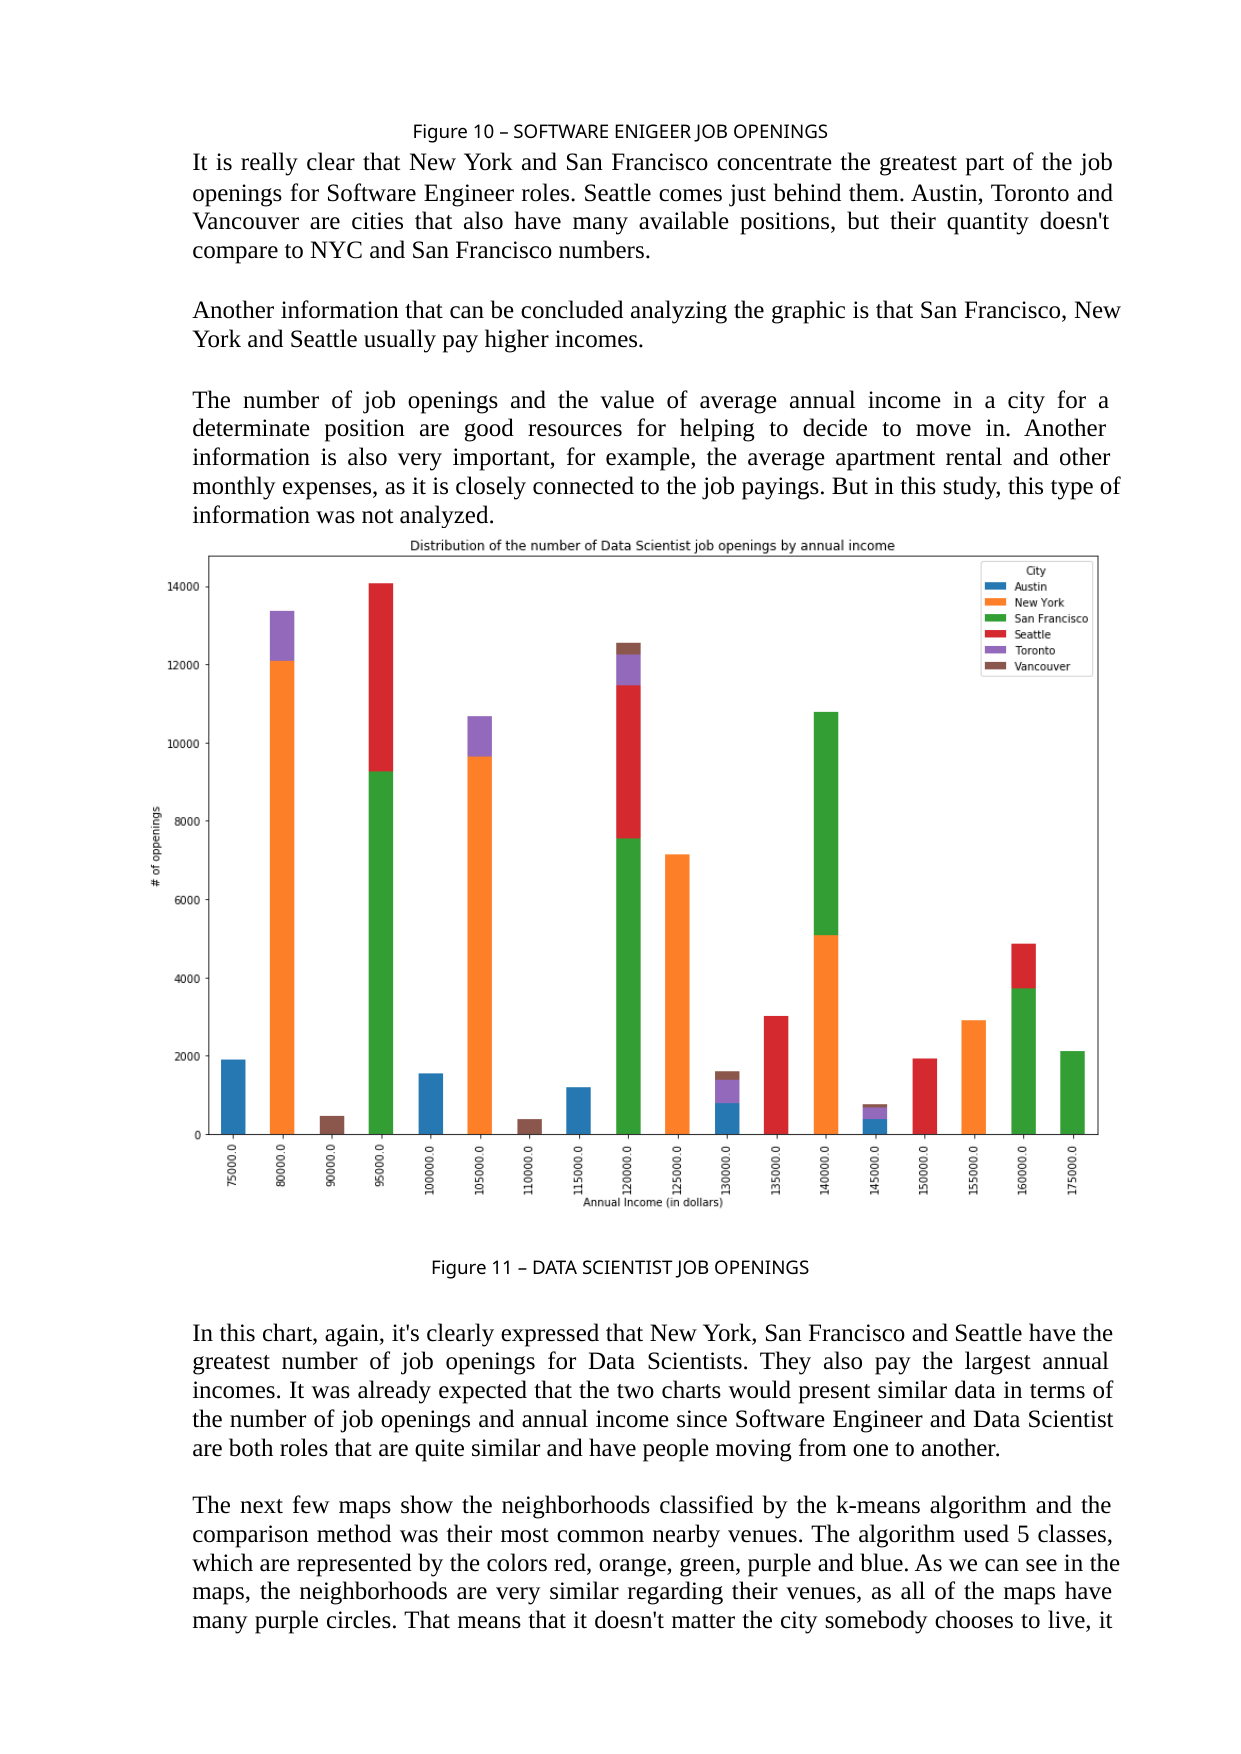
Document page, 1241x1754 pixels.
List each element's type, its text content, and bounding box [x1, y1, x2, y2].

picture [118, 528, 1123, 1218]
text The next few maps show the neighborhoods classified by the k-means algorithm and the comparison method was their most common nearby venues. The algorithm used 5 classes, which are represented by the colors red, orange, green, purple and blue. As we can see in the maps, the neighborhoods are very similar regarding their venues, as all of the maps have many purple circles. That means that it doesn't matter the city somebody chooses to live, it [118, 1490, 1122, 1634]
text The number of job openings and the value of average annual income in a city for a determinate position are good resources for helping to decide to move in. Another information is also very important, for example, the average apartment rental and other monthly expenses, as it is closely connected to the job payings. But in this study, this type of information was not analyzed. [118, 385, 1122, 528]
text Figure 11 – DATA SCIENTIST JOB OPENINGS [118, 1255, 1122, 1280]
text It is really clear that New York and San Francisco concentrate the greatest part of the job openings for Software Engineer roles. Seattle comes just behind them. Austin, Toronto and Vancouver are cities that also have many available positions, but their quantity doesn't compare to NYC and San Francisco numbers. [118, 144, 1122, 264]
text Figure 10 – SOFTWARE ENIGEER JOB OPENINGS [118, 118, 1122, 144]
text Another information that can be concluded analyzing the graphic is that San Francisco, New York and Seattle usually pay higher incomes. [118, 296, 1122, 353]
text In this chart, again, it's clearly expressed that New York, San Francisco and Seattle have the greatest number of job openings for Data Scientists. They also pay the largest annual incomes. It was already expected that the two charts would present similar data in terms of the number of job openings and annual income since Software Engineer and Data Scientist are both roles that are quite similar and have people moving from one to another. [118, 1318, 1122, 1461]
